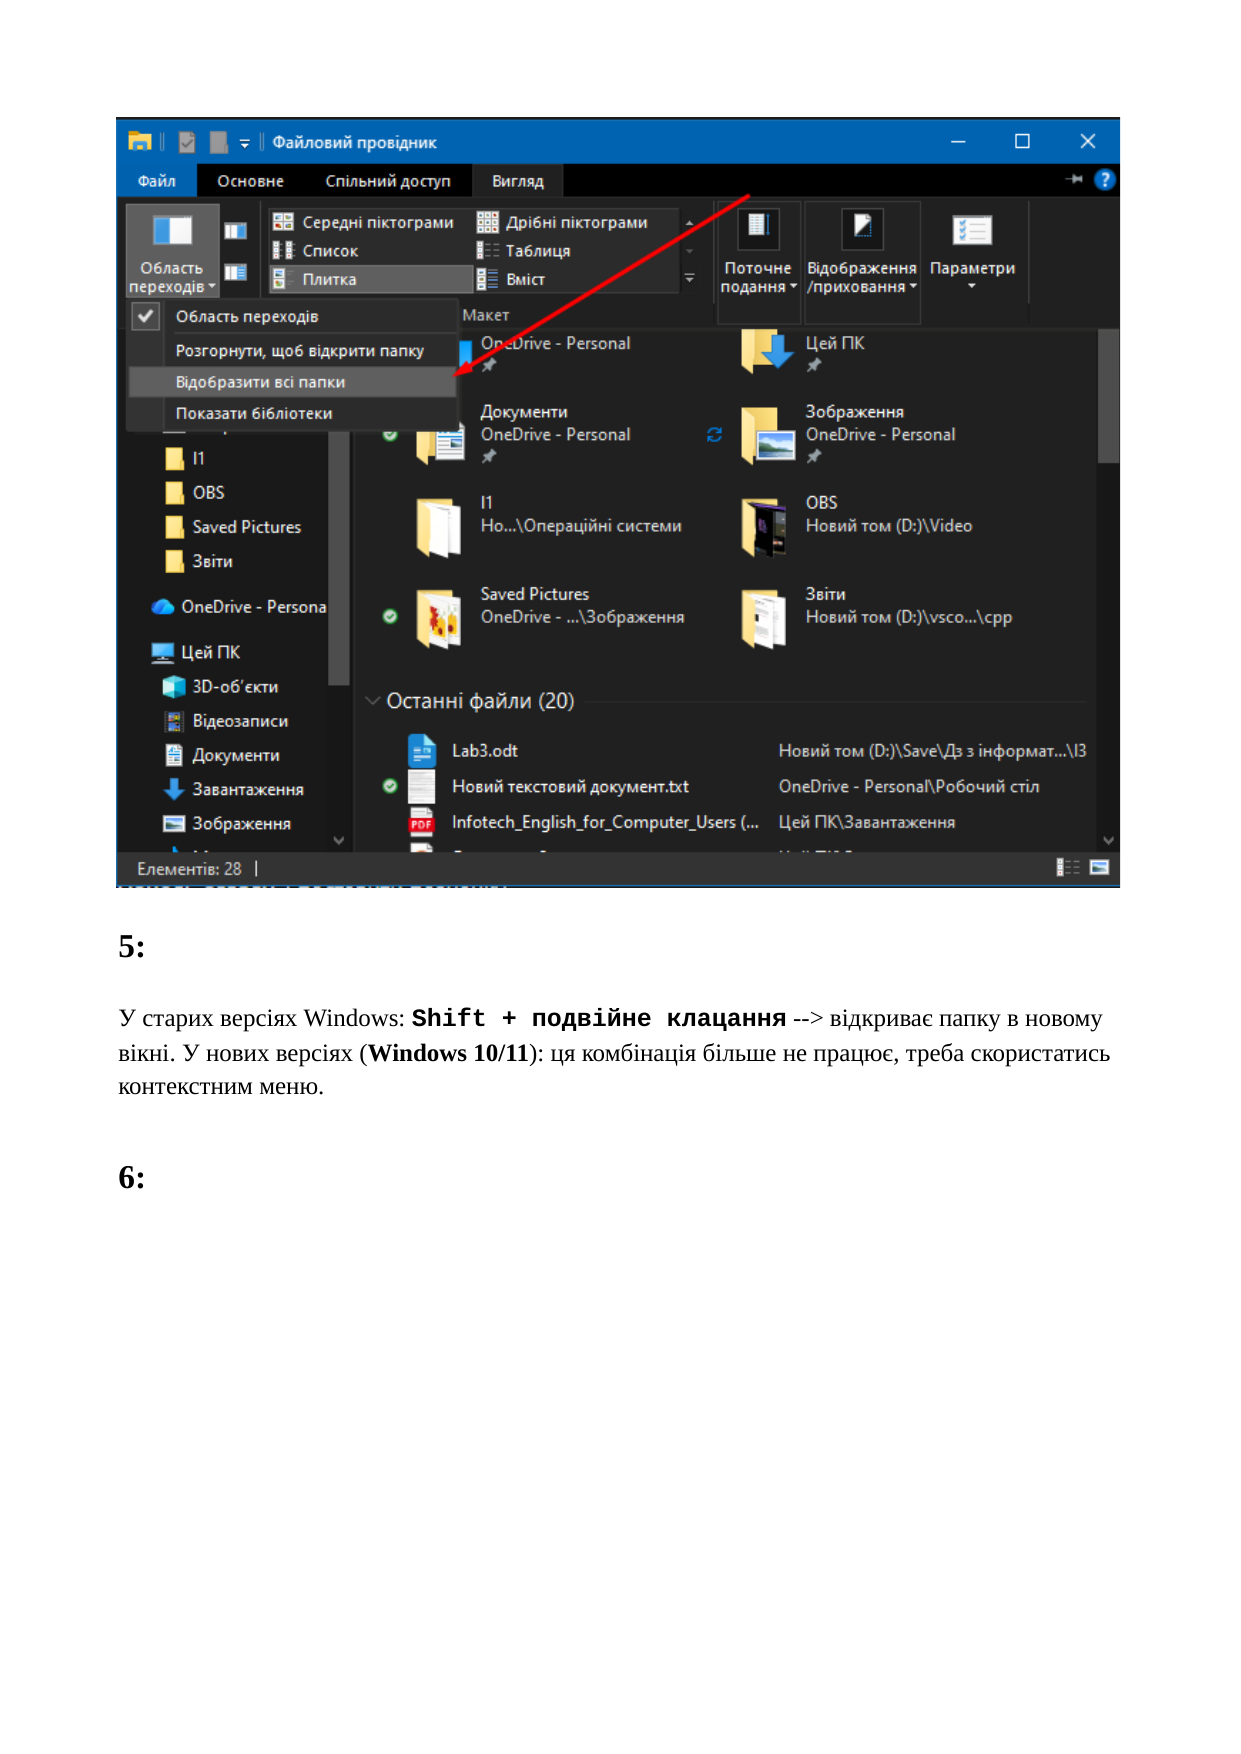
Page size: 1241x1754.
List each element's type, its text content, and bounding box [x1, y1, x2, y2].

text 6: [118, 1157, 1122, 1195]
picture [116, 117, 1121, 888]
text У старих версіях Windows: Shift + подвійне клацання --> відкриває папку в новому вікні. У нових версіях (Windows 10/11): ця комбінація більше не працює, треба скористатись контекстним меню. [118, 1003, 1122, 1100]
text 5: [118, 926, 1122, 964]
